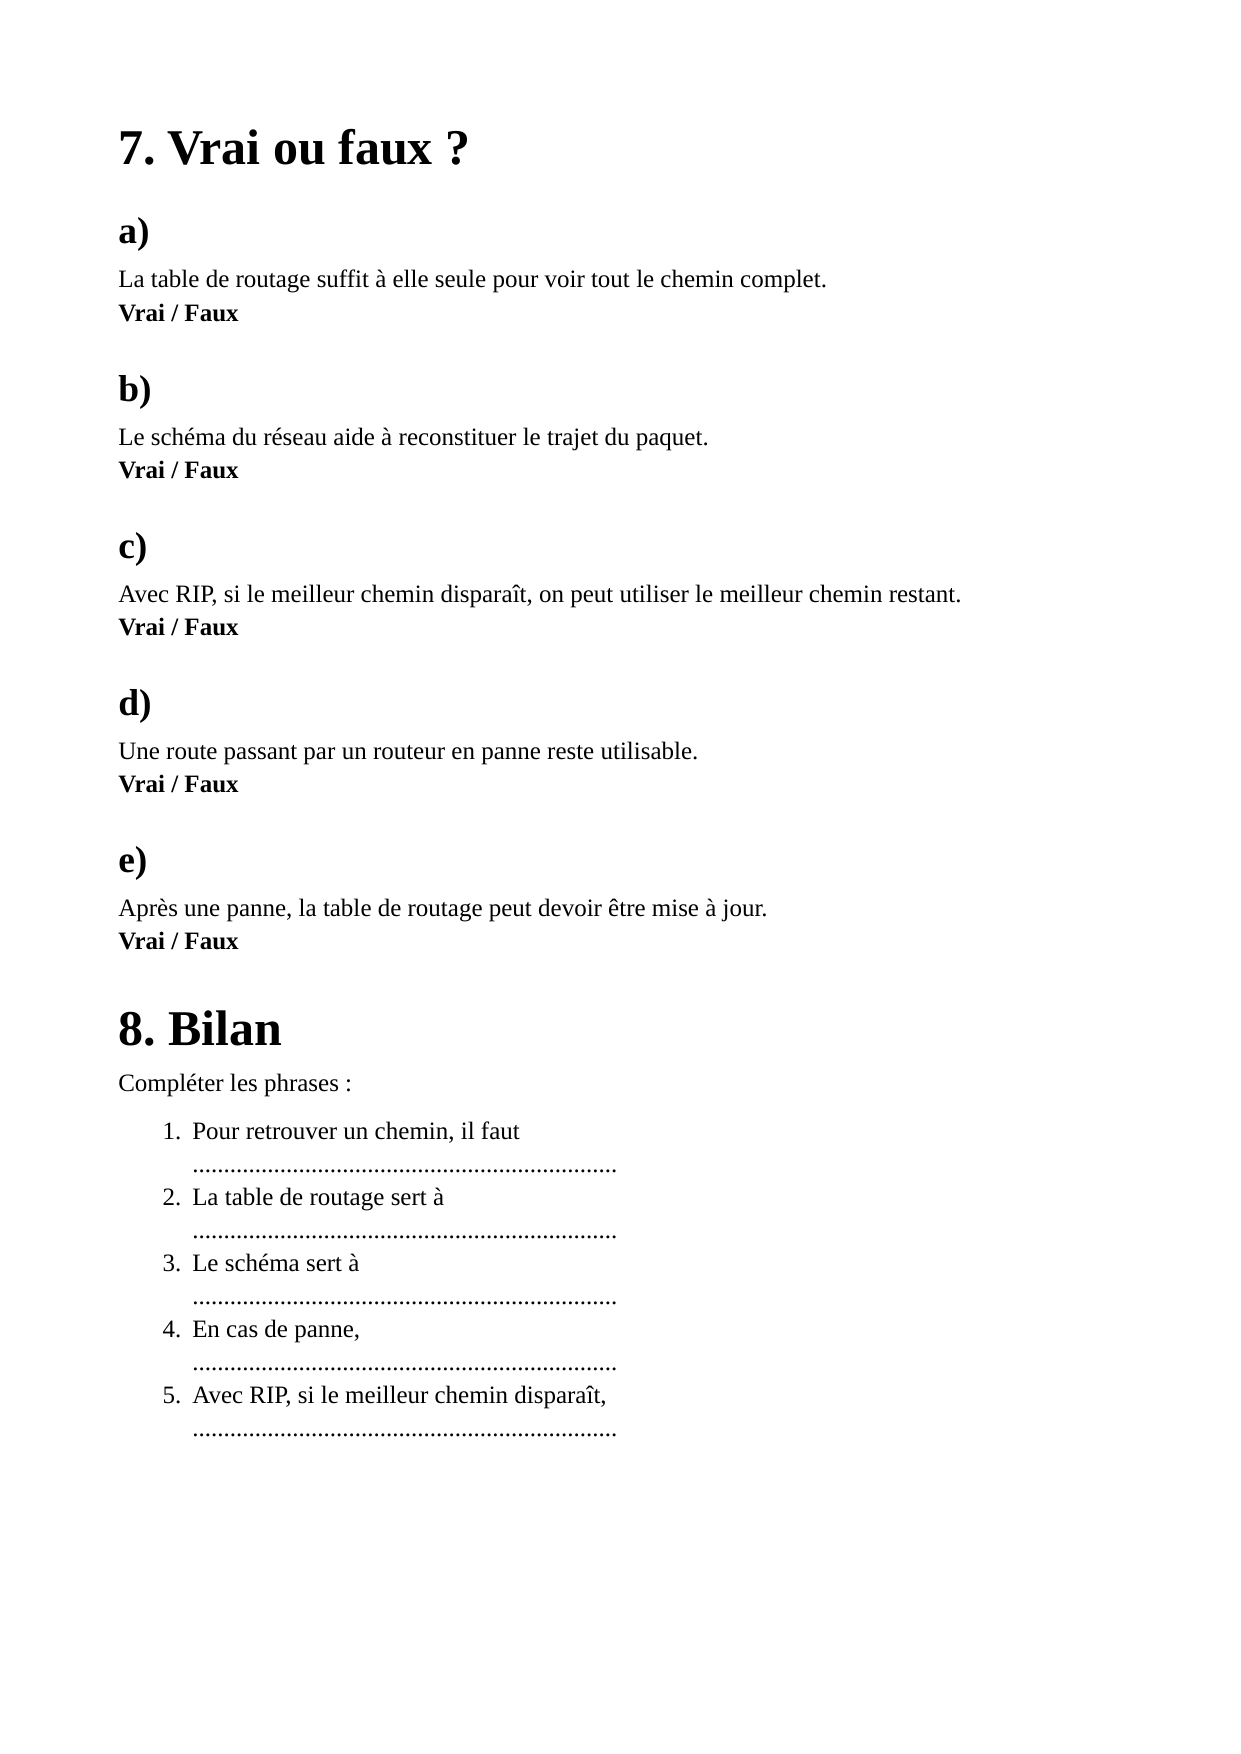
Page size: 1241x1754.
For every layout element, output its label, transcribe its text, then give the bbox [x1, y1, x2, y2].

subtitle d) [118, 680, 1122, 723]
subtitle c) [118, 523, 1122, 566]
list Pour retrouver un chemin, il faut .................................................................... [162, 1116, 1122, 1178]
list La table de routage sert à .................................................................... [162, 1182, 1122, 1244]
subtitle e) [118, 837, 1122, 880]
subtitle b) [118, 366, 1122, 409]
text Compléter les phrases : [118, 1068, 1122, 1097]
text Une route passant par un routeur en panne reste utilisable. Vrai / Faux [118, 736, 1122, 798]
text Avec RIP, si le meilleur chemin disparaît, on peut utiliser le meilleur chemin restant. Vrai / Faux [118, 579, 1122, 641]
list En cas de panne, .................................................................... [162, 1314, 1122, 1376]
subtitle 8. Bilan [118, 998, 1122, 1056]
subtitle a) [118, 209, 1122, 252]
text Après une panne, la table de routage peut devoir être mise à jour. Vrai / Faux [118, 893, 1122, 955]
text La table de routage suffit à elle seule pour voir tout le chemin complet. Vrai / Faux [118, 264, 1122, 326]
list Le schéma sert à .................................................................... [162, 1248, 1122, 1310]
list Avec RIP, si le meilleur chemin disparaît, .................................................................... [162, 1380, 1122, 1442]
text Le schéma du réseau aide à reconstituer le trajet du paquet. Vrai / Faux [118, 422, 1122, 483]
subtitle 7. Vrai ou faux ? [118, 118, 1122, 176]
